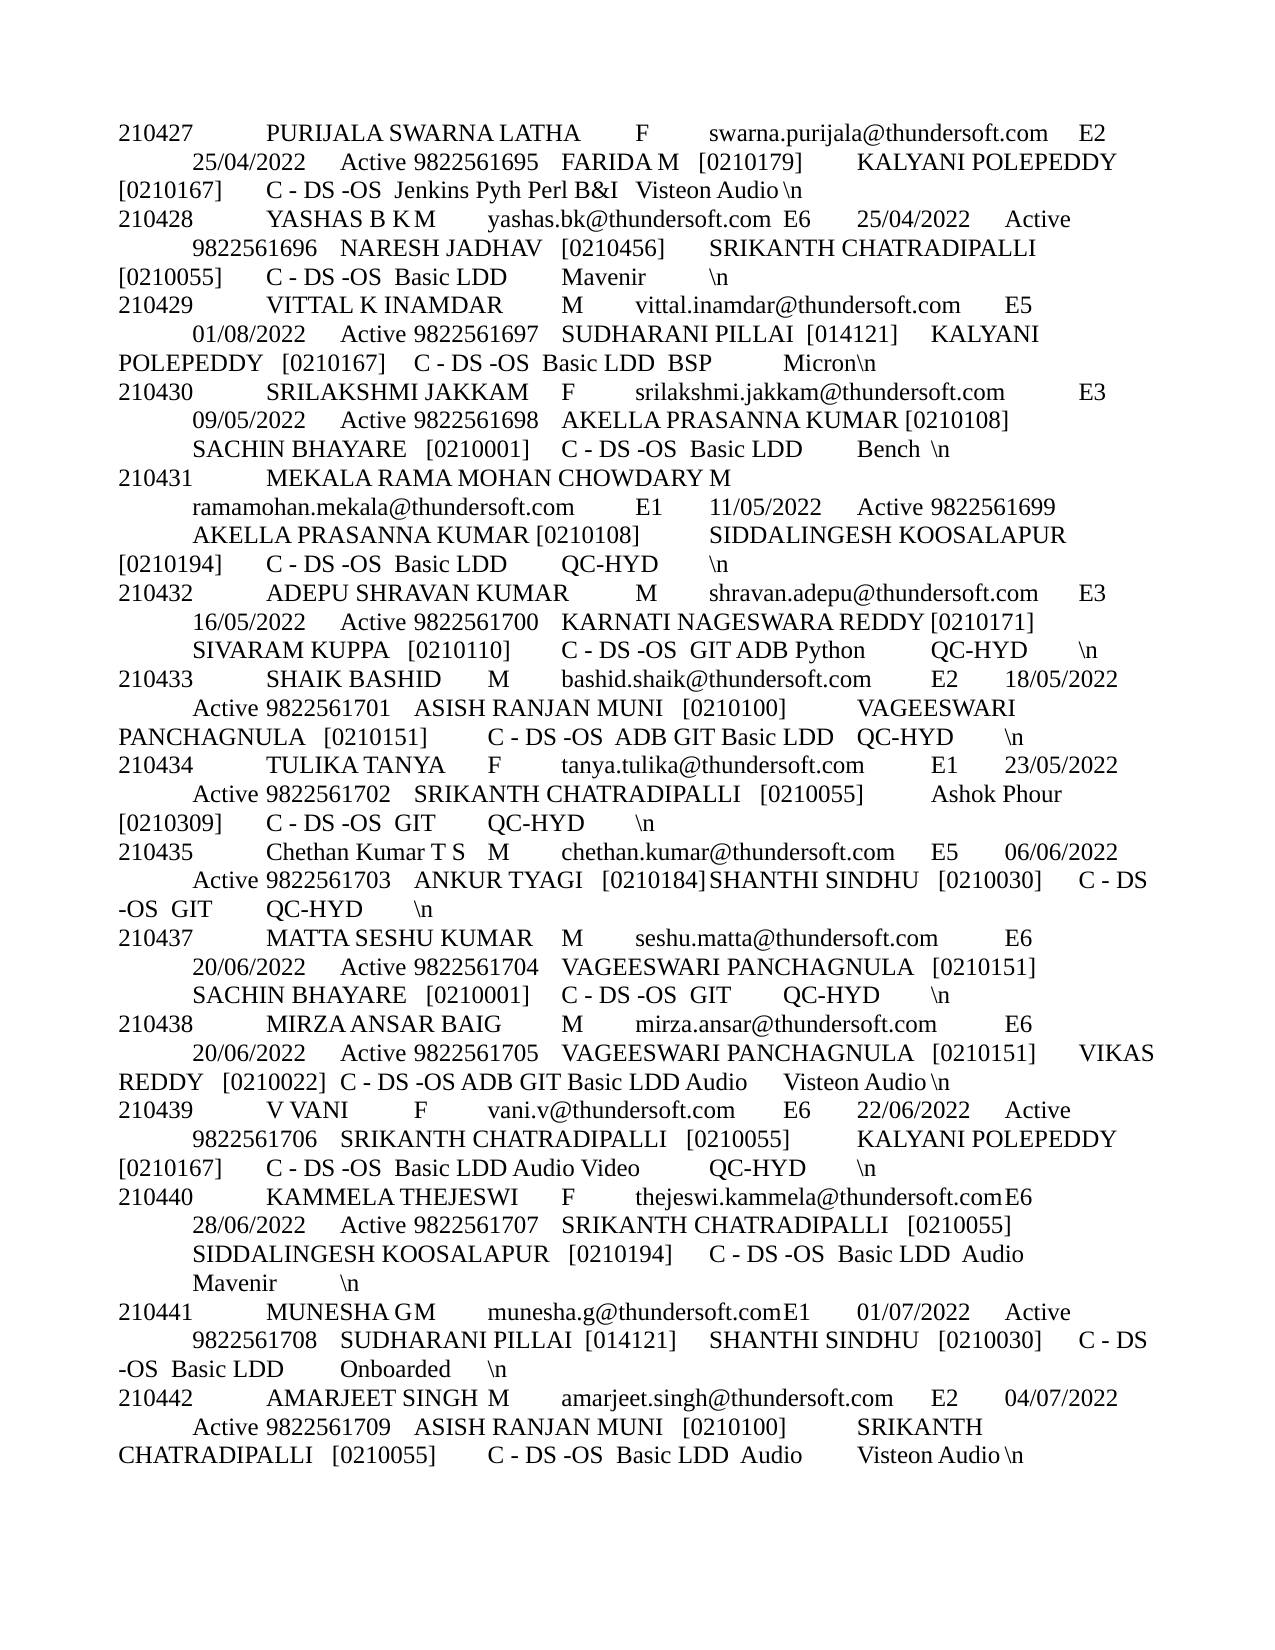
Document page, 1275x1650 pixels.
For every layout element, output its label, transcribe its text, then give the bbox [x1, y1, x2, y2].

text 210434 TULIKA TANYA F tanya.tulika@thundersoft.com E1 23/05/2022 Active 9822561702 SRIKANTH CHATRADIPALLI [0210055] Ashok Phour [0210309] C - DS -OS GIT QC-HYD \n [118, 751, 1157, 837]
text 210433 SHAIK BASHID M bashid.shaik@thundersoft.com E2 18/05/2022 Active 9822561701 ASISH RANJAN MUNI [0210100] VAGEESWARI PANCHAGNULA [0210151] C - DS -OS ADB GIT Basic LDD QC-HYD \n [118, 664, 1157, 751]
text 210427 PURIJALA SWARNA LATHA F swarna.purijala@thundersoft.com E2 25/04/2022 Active 9822561695 FARIDA M [0210179] KALYANI POLEPEDDY [0210167] C - DS -OS Jenkins Pyth Perl B&I Visteon Audio \n [118, 118, 1157, 204]
text 210441 MUNESHA G M munesha.g@thundersoft.com E1 01/07/2022 Active 9822561708 SUDHARANI PILLAI [014121] SHANTHI SINDHU [0210030] C - DS -OS Basic LDD Onboarded \n [118, 1297, 1157, 1383]
text 210432 ADEPU SHRAVAN KUMAR M shravan.adepu@thundersoft.com E3 16/05/2022 Active 9822561700 KARNATI NAGESWARA REDDY [0210171] SIVARAM KUPPA [0210110] C - DS -OS GIT ADB Python QC-HYD \n [118, 578, 1157, 664]
text 210439 V VANI F vani.v@thundersoft.com E6 22/06/2022 Active 9822561706 SRIKANTH CHATRADIPALLI [0210055] KALYANI POLEPEDDY [0210167] C - DS -OS Basic LDD Audio Video QC-HYD \n [118, 1096, 1157, 1182]
text 210431 MEKALA RAMA MOHAN CHOWDARY M ramamohan.mekala@thundersoft.com E1 11/05/2022 Active 9822561699 AKELLA PRASANNA KUMAR [0210108] SIDDALINGESH KOOSALAPUR [0210194] C - DS -OS Basic LDD QC-HYD \n [118, 463, 1157, 578]
text 210430 SRILAKSHMI JAKKAM F srilakshmi.jakkam@thundersoft.com E3 09/05/2022 Active 9822561698 AKELLA PRASANNA KUMAR [0210108] SACHIN BHAYARE [0210001] C - DS -OS Basic LDD Bench \n [118, 377, 1157, 463]
text 210442 AMARJEET SINGH M amarjeet.singh@thundersoft.com E2 04/07/2022 Active 9822561709 ASISH RANJAN MUNI [0210100] SRIKANTH CHATRADIPALLI [0210055] C - DS -OS Basic LDD Audio Visteon Audio \n [118, 1383, 1157, 1469]
text 210438 MIRZA ANSAR BAIG M mirza.ansar@thundersoft.com E6 20/06/2022 Active 9822561705 VAGEESWARI PANCHAGNULA [0210151] VIKAS REDDY [0210022] C - DS -OS ADB GIT Basic LDD Audio Visteon Audio \n [118, 1009, 1157, 1096]
text 210437 MATTA SESHU KUMAR M seshu.matta@thundersoft.com E6 20/06/2022 Active 9822561704 VAGEESWARI PANCHAGNULA [0210151] SACHIN BHAYARE [0210001] C - DS -OS GIT QC-HYD \n [118, 923, 1157, 1009]
text 210440 KAMMELA THEJESWI F thejeswi.kammela@thundersoft.com E6 28/06/2022 Active 9822561707 SRIKANTH CHATRADIPALLI [0210055] SIDDALINGESH KOOSALAPUR [0210194] C - DS -OS Basic LDD Audio Mavenir \n [118, 1182, 1157, 1297]
text 210435 Chethan Kumar T S M chethan.kumar@thundersoft.com E5 06/06/2022 Active 9822561703 ANKUR TYAGI [0210184] SHANTHI SINDHU [0210030] C - DS -OS GIT QC-HYD \n [118, 837, 1157, 923]
text 210429 VITTAL K INAMDAR M vittal.inamdar@thundersoft.com E5 01/08/2022 Active 9822561697 SUDHARANI PILLAI [014121] KALYANI POLEPEDDY [0210167] C - DS -OS Basic LDD BSP Micron \n [118, 291, 1157, 377]
text 210428 YASHAS B K M yashas.bk@thundersoft.com E6 25/04/2022 Active 9822561696 NARESH JADHAV [0210456] SRIKANTH CHATRADIPALLI [0210055] C - DS -OS Basic LDD Mavenir \n [118, 204, 1157, 291]
